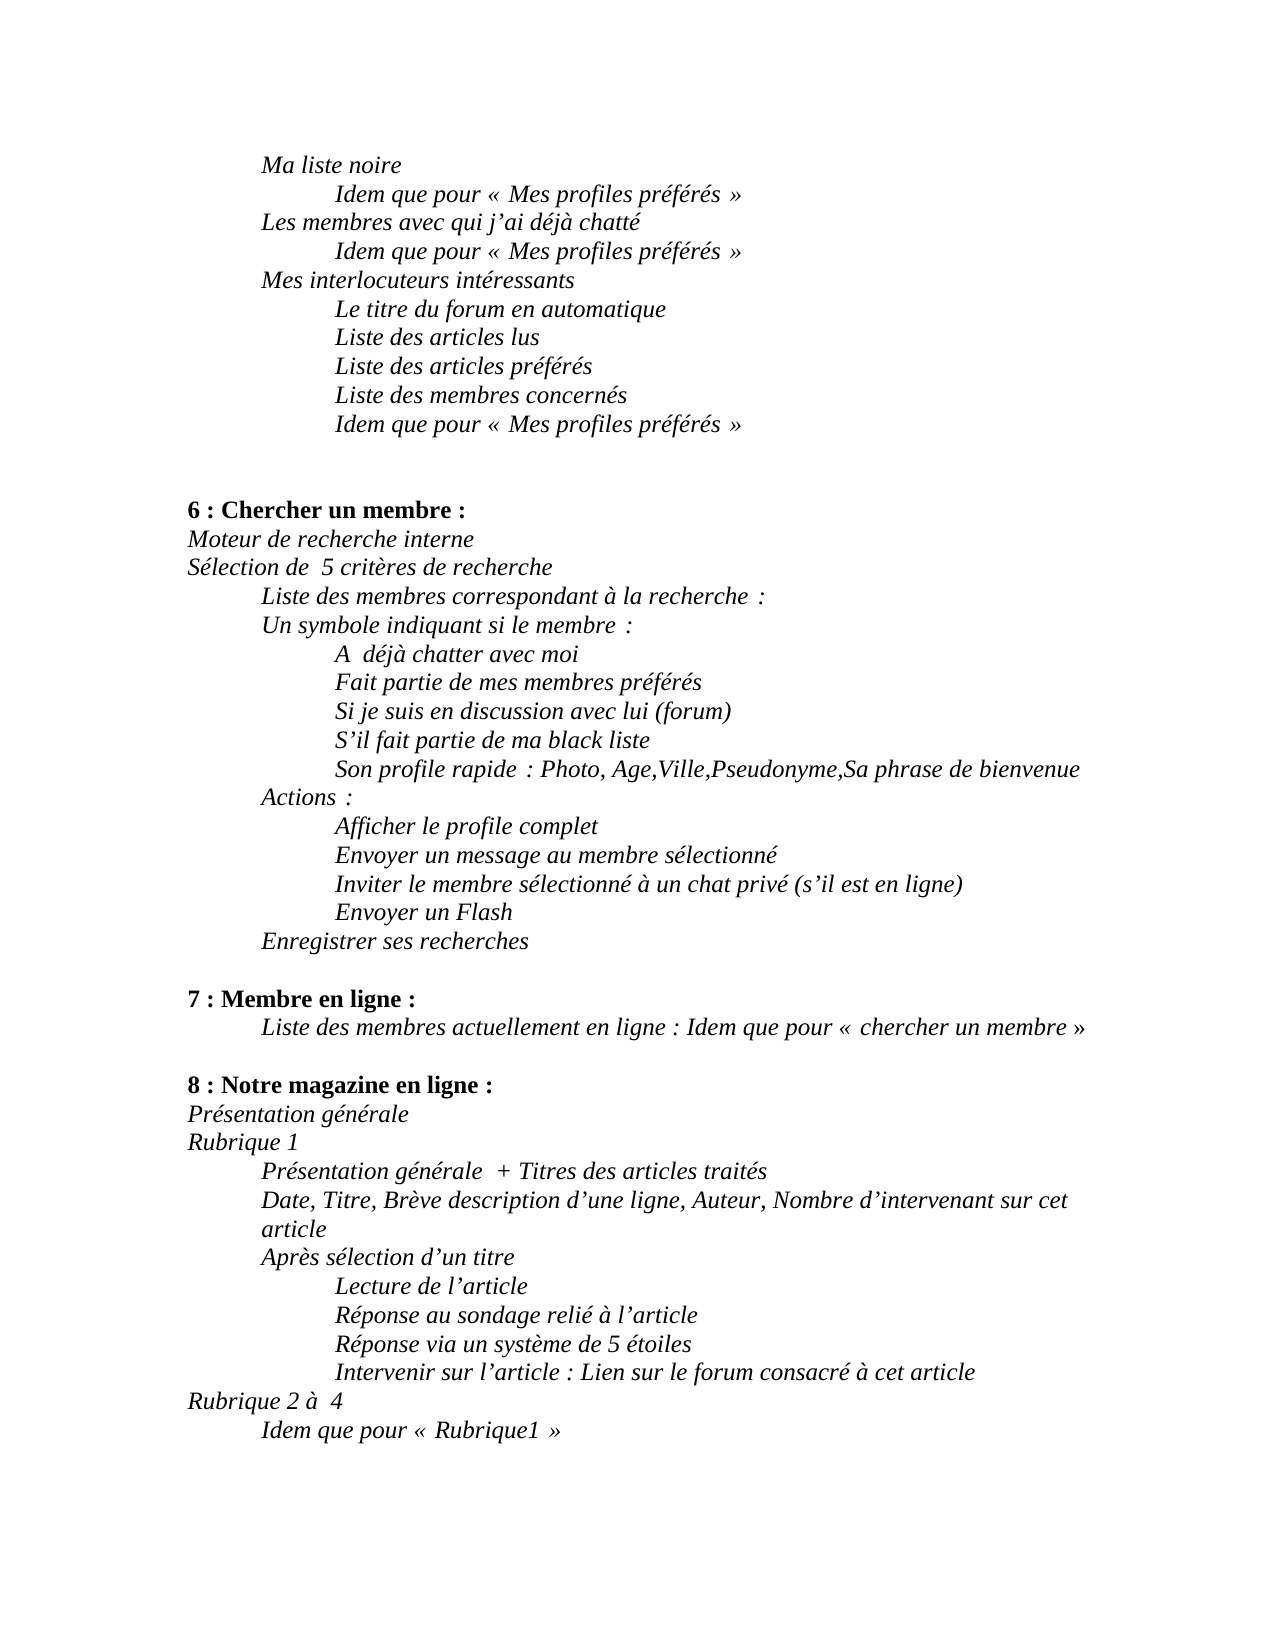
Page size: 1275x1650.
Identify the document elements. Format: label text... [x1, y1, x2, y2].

text Liste des membres actuellement en ligne : Idem que pour « chercher un membre » [187, 1012, 1087, 1041]
text Sélection de 5 critères de recherche [187, 552, 1087, 581]
text Liste des articles lus [187, 322, 1087, 351]
text Idem que pour « Mes profiles préférés » [187, 179, 1087, 207]
text Présentation générale [187, 1099, 1087, 1127]
text Son profile rapide : Photo, Age,Ville,Pseudonyme,Sa phrase de bienvenue [187, 754, 1087, 782]
text Si je suis en discussion avec lui (forum) [187, 696, 1087, 725]
text Mes interlocuteurs intéressants [187, 265, 1087, 294]
text Liste des membres concernés [187, 380, 1087, 409]
text Idem que pour « Mes profiles préférés » [187, 409, 1087, 437]
text Idem que pour « Mes profiles préférés » [187, 236, 1087, 265]
text Réponse via un système de 5 étoiles [187, 1329, 1087, 1357]
text Idem que pour « Rubrique1 » [187, 1415, 1087, 1444]
text Afficher le profile complet [187, 811, 1087, 840]
text Moteur de recherche interne [187, 524, 1087, 552]
text Envoyer un Flash [187, 897, 1087, 926]
text Après sélection d’un titre [187, 1242, 1087, 1271]
text Liste des membres correspondant à la recherche : [187, 581, 1087, 610]
text Enregistrer ses recherches [187, 926, 1087, 955]
text Rubrique 1 [187, 1127, 1087, 1156]
text Envoyer un message au membre sélectionné [187, 840, 1087, 869]
text Date, Titre, Brève description d’une ligne, Auteur, Nombre d’intervenant sur cet article [187, 1185, 1087, 1242]
text Les membres avec qui j’ai déjà chatté [187, 207, 1087, 236]
text Le titre du forum en automatique [187, 294, 1087, 322]
text S’il fait partie de ma black liste [187, 725, 1087, 754]
text A déjà chatter avec moi [187, 639, 1087, 667]
text Un symbole indiquant si le membre : [187, 610, 1087, 639]
text Intervenir sur l’article : Lien sur le forum consacré à cet article [187, 1357, 1087, 1386]
text Actions : [187, 782, 1087, 811]
text Fait partie de mes membres préférés [187, 667, 1087, 696]
text 6 : Chercher un membre : [187, 495, 1087, 524]
text Présentation générale + Titres des articles traités [187, 1156, 1087, 1185]
text Lecture de l’article [187, 1271, 1087, 1300]
text 8 : Notre magazine en ligne : [187, 1070, 1087, 1099]
text Inviter le membre sélectionné à un chat privé (s’il est en ligne) [187, 869, 1087, 897]
text Rubrique 2 à 4 [187, 1386, 1087, 1415]
text Ma liste noire [187, 150, 1087, 179]
text Liste des articles préférés [187, 351, 1087, 380]
text 7 : Membre en ligne : [187, 984, 1087, 1012]
text Réponse au sondage relié à l’article [187, 1300, 1087, 1329]
